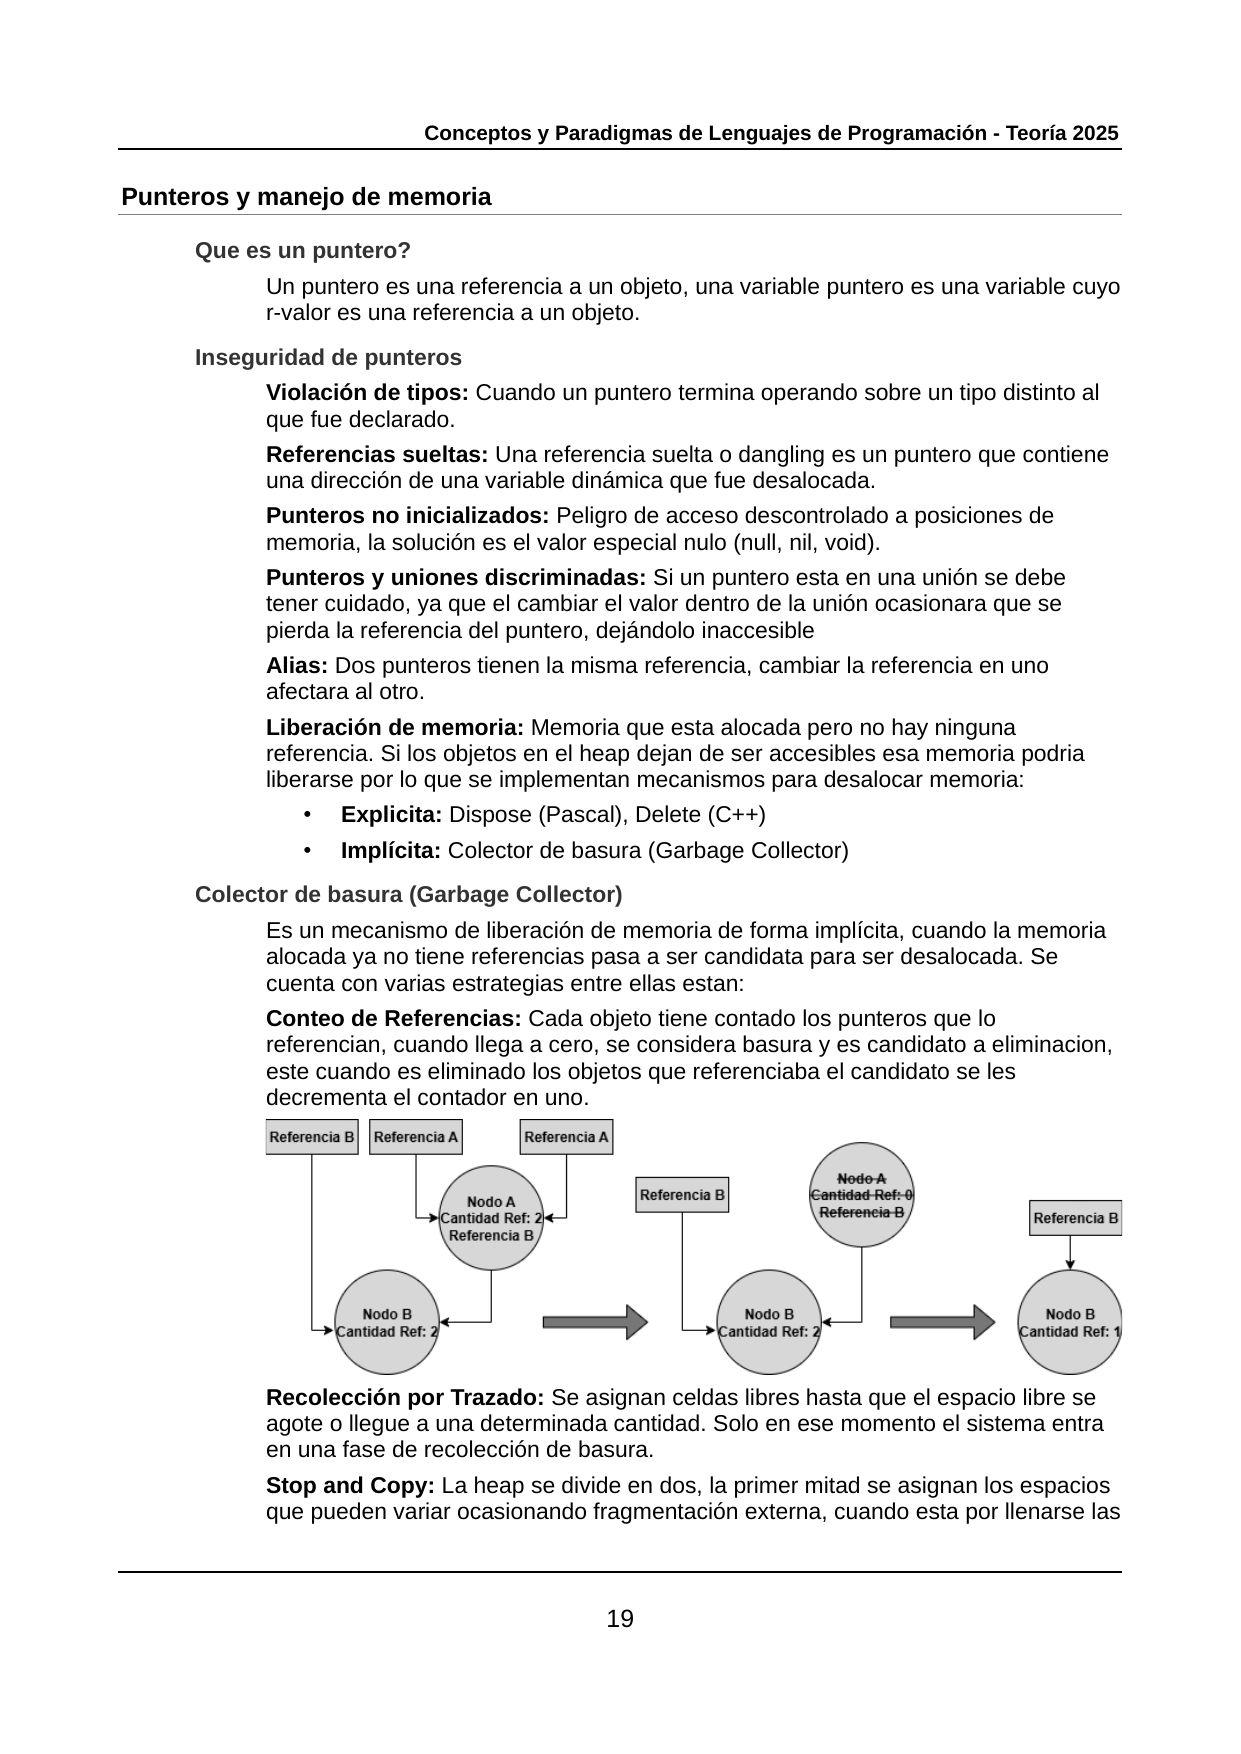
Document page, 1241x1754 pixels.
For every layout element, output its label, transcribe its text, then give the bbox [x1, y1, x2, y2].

text Violación de tipos: Cuando un puntero termina operando sobre un tipo distinto al que fue declarado. [266, 379, 1122, 432]
subtitle Que es un puntero? [192, 234, 1122, 266]
text Punteros y uniones discriminadas: Si un puntero esta en una unión se debe tener cuidado, ya que el cambiar el valor dentro de la unión ocasionara que se pierda la referencia del puntero, dejándolo inaccesible [266, 564, 1122, 643]
picture [265, 1119, 1123, 1375]
text Stop and Copy: La heap se divide en dos, la primer mitad se asignan los espacios que pueden variar ocasionando fragmentación externa, cuando esta por llenarse las [266, 1472, 1122, 1524]
text Alias: Dos punteros tienen la misma referencia, cambiar la referencia en uno afectara al otro. [266, 652, 1122, 705]
text Un puntero es una referencia a un objeto, una variable puntero es una variable cuyo r-valor es una referencia a un objeto. [266, 273, 1122, 325]
text Referencias sueltas: Una referencia suelta o dangling es un puntero que contiene una dirección de una variable dinámica que fue desalocada. [266, 441, 1122, 494]
list Implícita: Colector de basura (Garbage Collector) [303, 837, 1122, 863]
subtitle Inseguridad de punteros [192, 341, 1122, 373]
text Punteros no inicializados: Peligro de acceso descontrolado a posiciones de memoria, la solución es el valor especial nulo (null, nil, void). [266, 502, 1122, 555]
subtitle Colector de basura (Garbage Collector) [192, 878, 1122, 911]
text Conteo de Referencias: Cada objeto tiene contado los punteros que lo referencian, cuando llega a cero, se considera basura y es candidato a eliminacion, este cuando es eliminado los objetos que referenciaba el candidato se les decrementa el contador en uno. [266, 1005, 1122, 1110]
text Es un mecanismo de liberación de memoria de forma implícita, cuando la memoria alocada ya no tiene referencias pasa a ser candidata para ser desalocada. Se cuenta con varias estrategias entre ellas estan: [266, 917, 1122, 996]
subtitle Punteros y manejo de memoria [118, 179, 1122, 214]
text Recolección por Trazado: Se asignan celdas libres hasta que el espacio libre se agote o llegue a una determinada cantidad. Solo en ese momento el sistema entra en una fase de recolección de basura. [266, 1384, 1122, 1463]
text Liberación de memoria: Memoria que esta alocada pero no hay ninguna referencia. Si los objetos en el heap dejan de ser accesibles esa memoria podria liberarse por lo que se implementan mecanismos para desalocar memoria: [266, 713, 1122, 793]
list Explicita: Dispose (Pascal), Delete (C++) [303, 801, 1122, 828]
